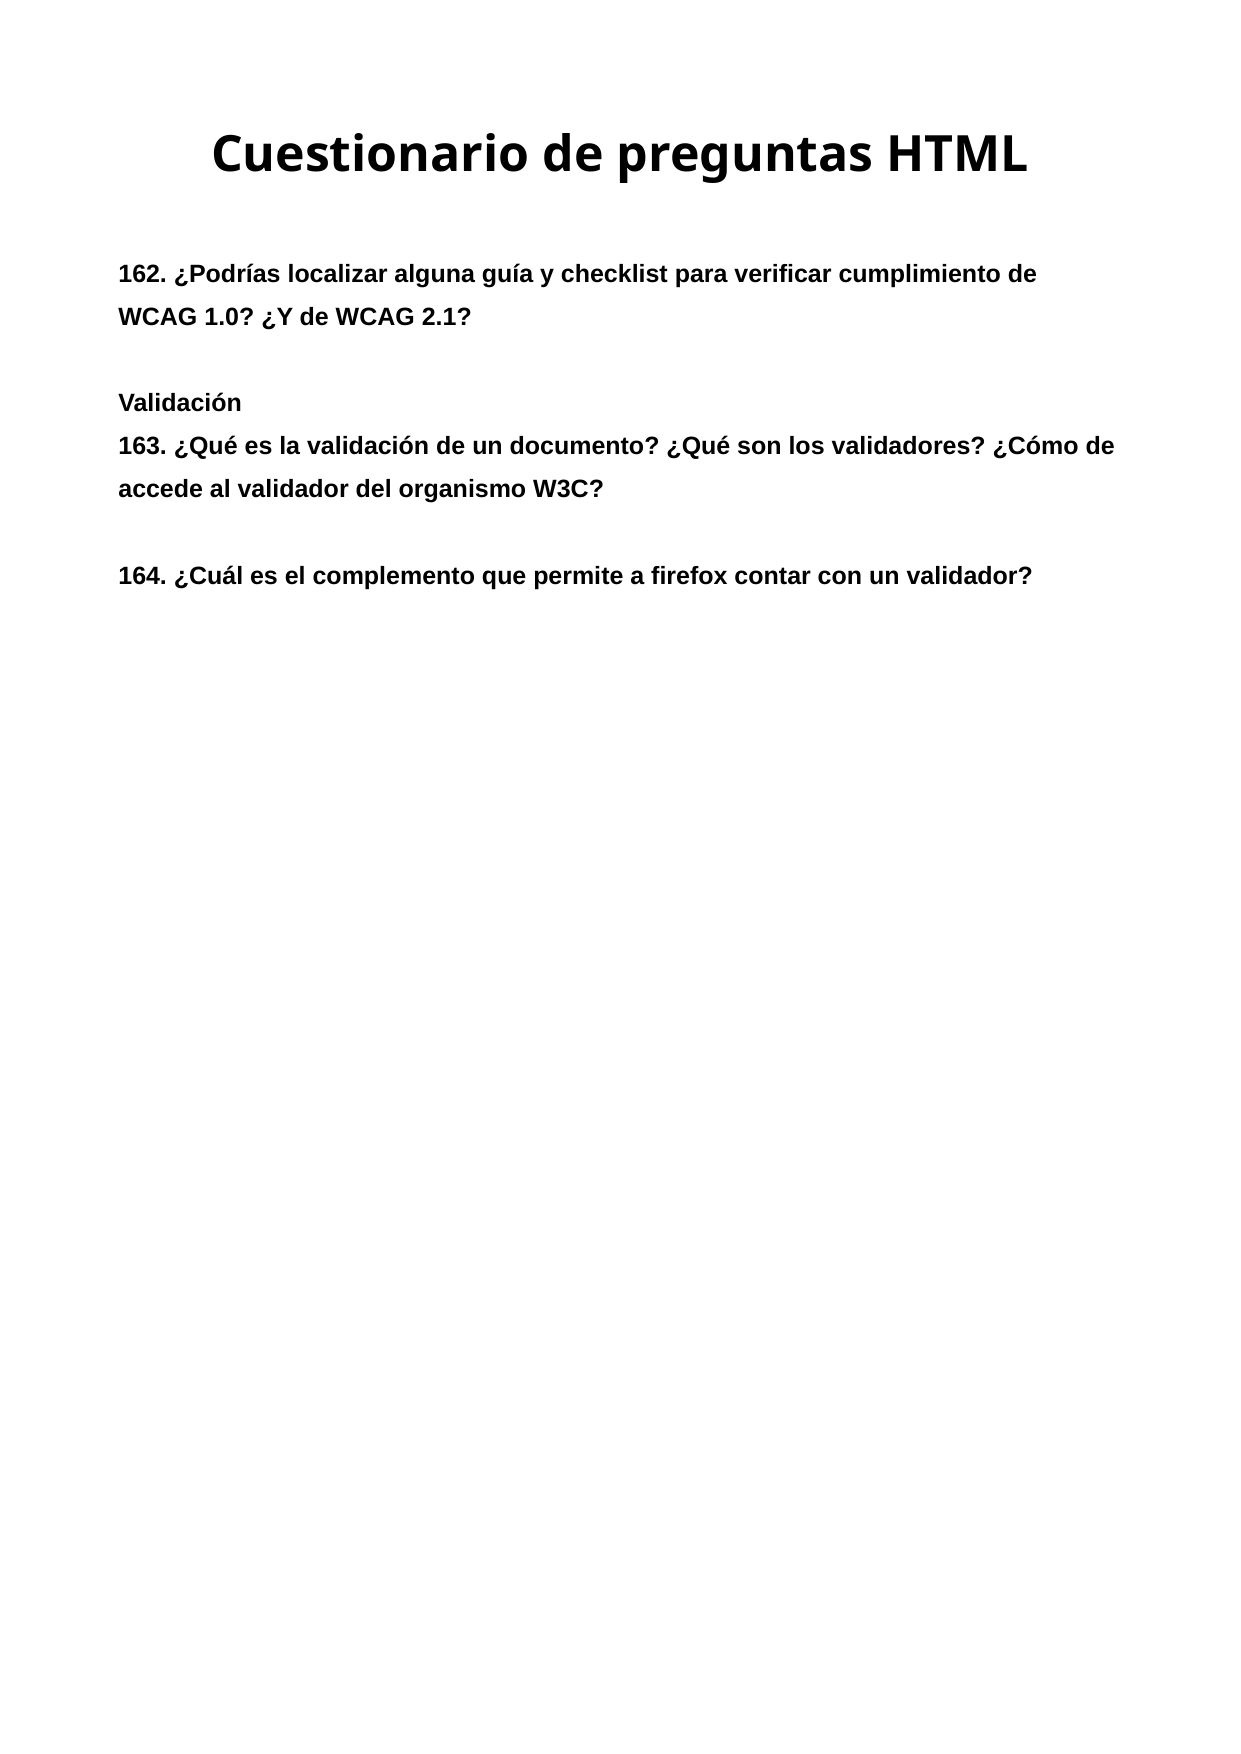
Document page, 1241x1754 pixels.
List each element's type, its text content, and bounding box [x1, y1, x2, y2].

text 162. ¿Podrías localizar alguna guía y checklist para verificar cumplimiento de WCAG 1.0? ¿Y de WCAG 2.1? [118, 259, 1122, 331]
text Validación [118, 388, 1122, 417]
text 164. ¿Cuál es el complemento que permite a firefox contar con un validador? [118, 561, 1122, 589]
text 163. ¿Qué es la validación de un documento? ¿Qué son los validadores? ¿Cómo de accede al validador del organismo W3C? [118, 431, 1122, 503]
